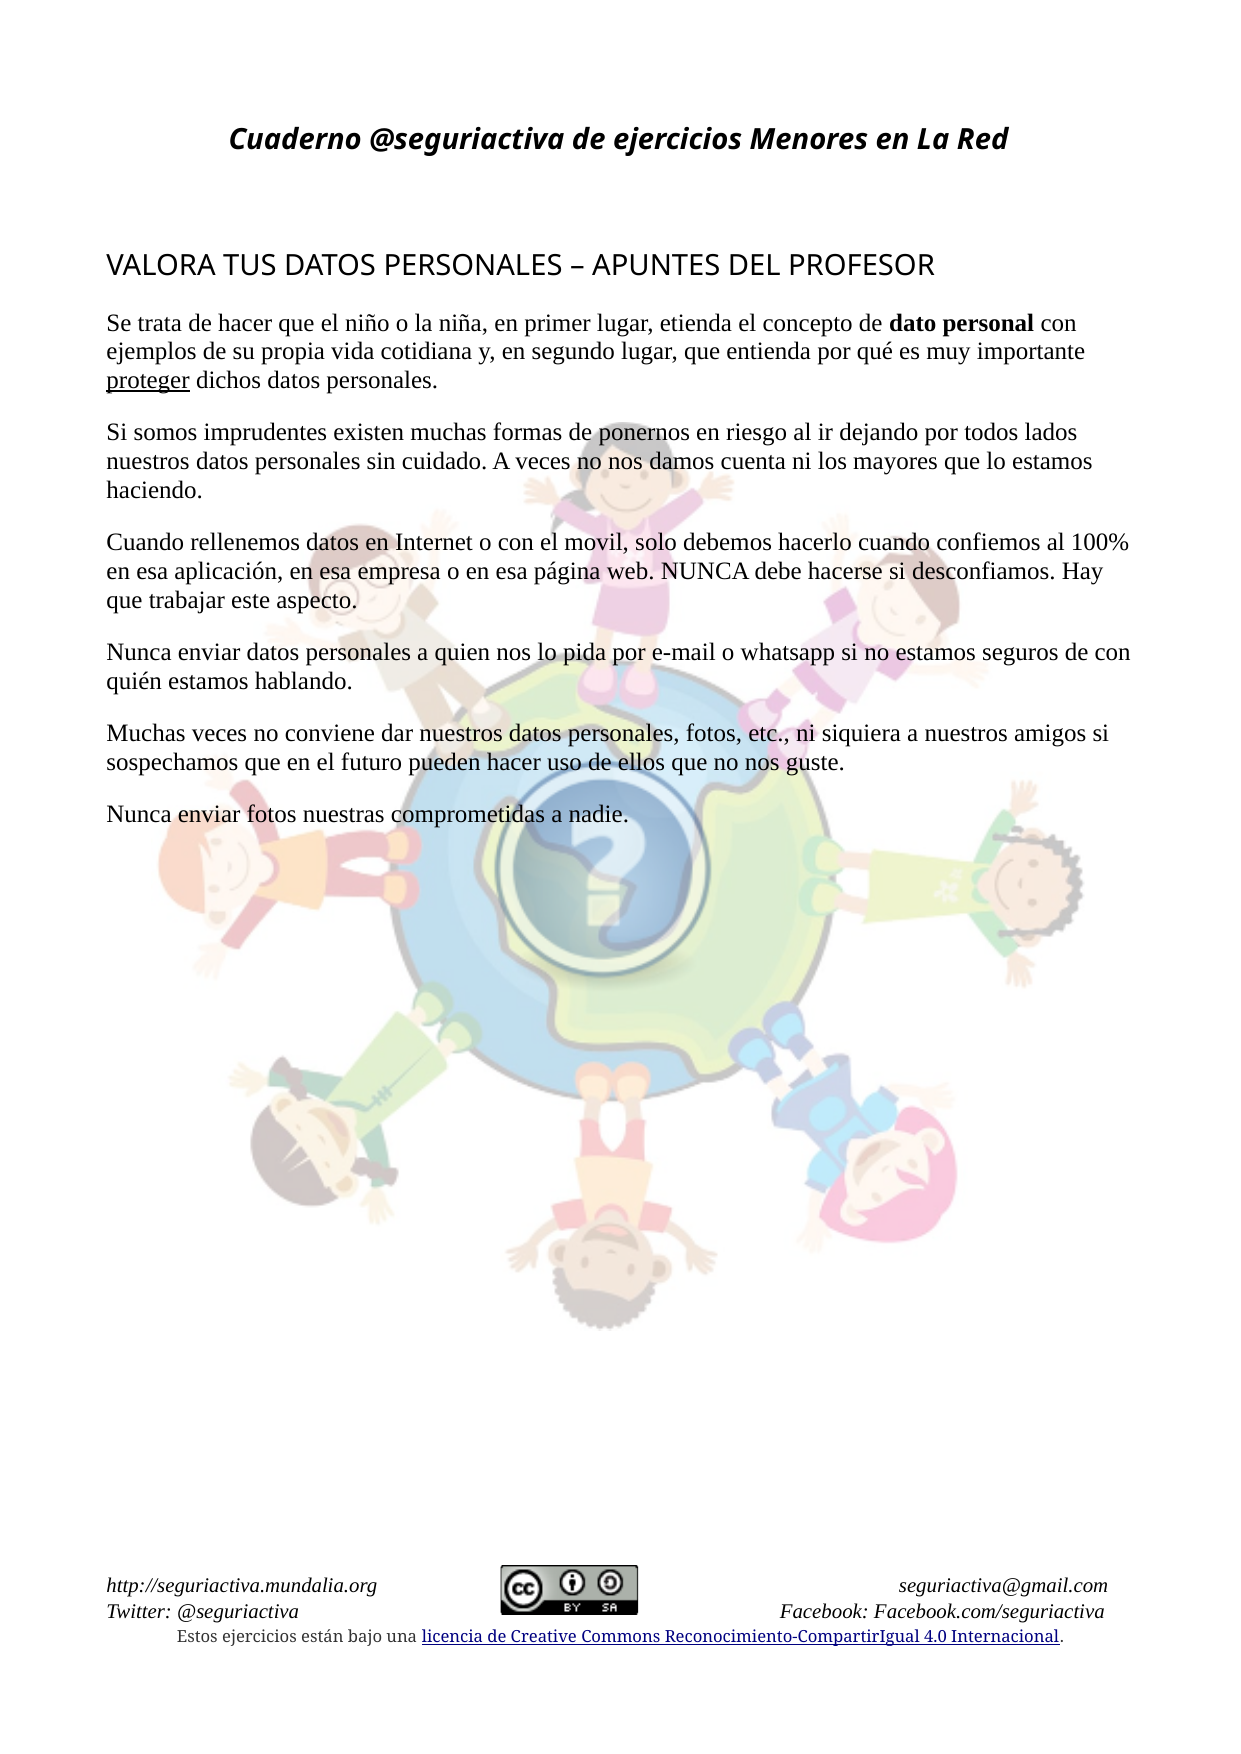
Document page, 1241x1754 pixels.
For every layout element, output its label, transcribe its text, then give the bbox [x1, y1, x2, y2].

text Nunca enviar datos personales a quien nos lo pida por e-mail o whatsapp si no estamos seguros de con quién estamos hablando. [106, 637, 1134, 694]
picture [268, 694, 972, 718]
text Nunca enviar fotos nuestras comprometidas a nadie. [106, 799, 1134, 828]
text Cuando rellenemos datos en Internet o con el movil, solo debemos hacerlo cuando confiemos al 100% en esa aplicación, en esa empresa o en esa página web. NUNCA debe hacerse si desconfiamos. Hay que trabajar este aspecto. [106, 527, 1134, 613]
picture [268, 613, 972, 637]
picture [500, 1565, 639, 1615]
text Muchas veces no conviene dar nuestros datos personales, fotos, etc., ni siquiera a nuestros amigos si sospechamos que en el futuro pueden hacer uso de ellos que no nos guste. [106, 718, 1134, 776]
picture [268, 828, 972, 1218]
text Cuaderno @seguriactiva de ejercicios Menores en La Red [106, 118, 1134, 158]
text VALORA TUS DATOS PERSONALES – APUNTES DEL PROFESOR [106, 244, 1134, 284]
picture [268, 776, 972, 799]
text Si somos imprudentes existen muchas formas de ponernos en riesgo al ir dejando por todos lados nuestros datos personales sin cuidado. A veces no nos damos cuenta ni los mayores que lo estamos haciendo. [106, 417, 1134, 504]
text Se trata de hacer que el niño o la niña, en primer lugar, etienda el concepto de dato personal con ejemplos de su propia vida cotidiana y, en segundo lugar, que entienda por qué es muy importante proteger dichos datos personales. [106, 308, 1134, 394]
